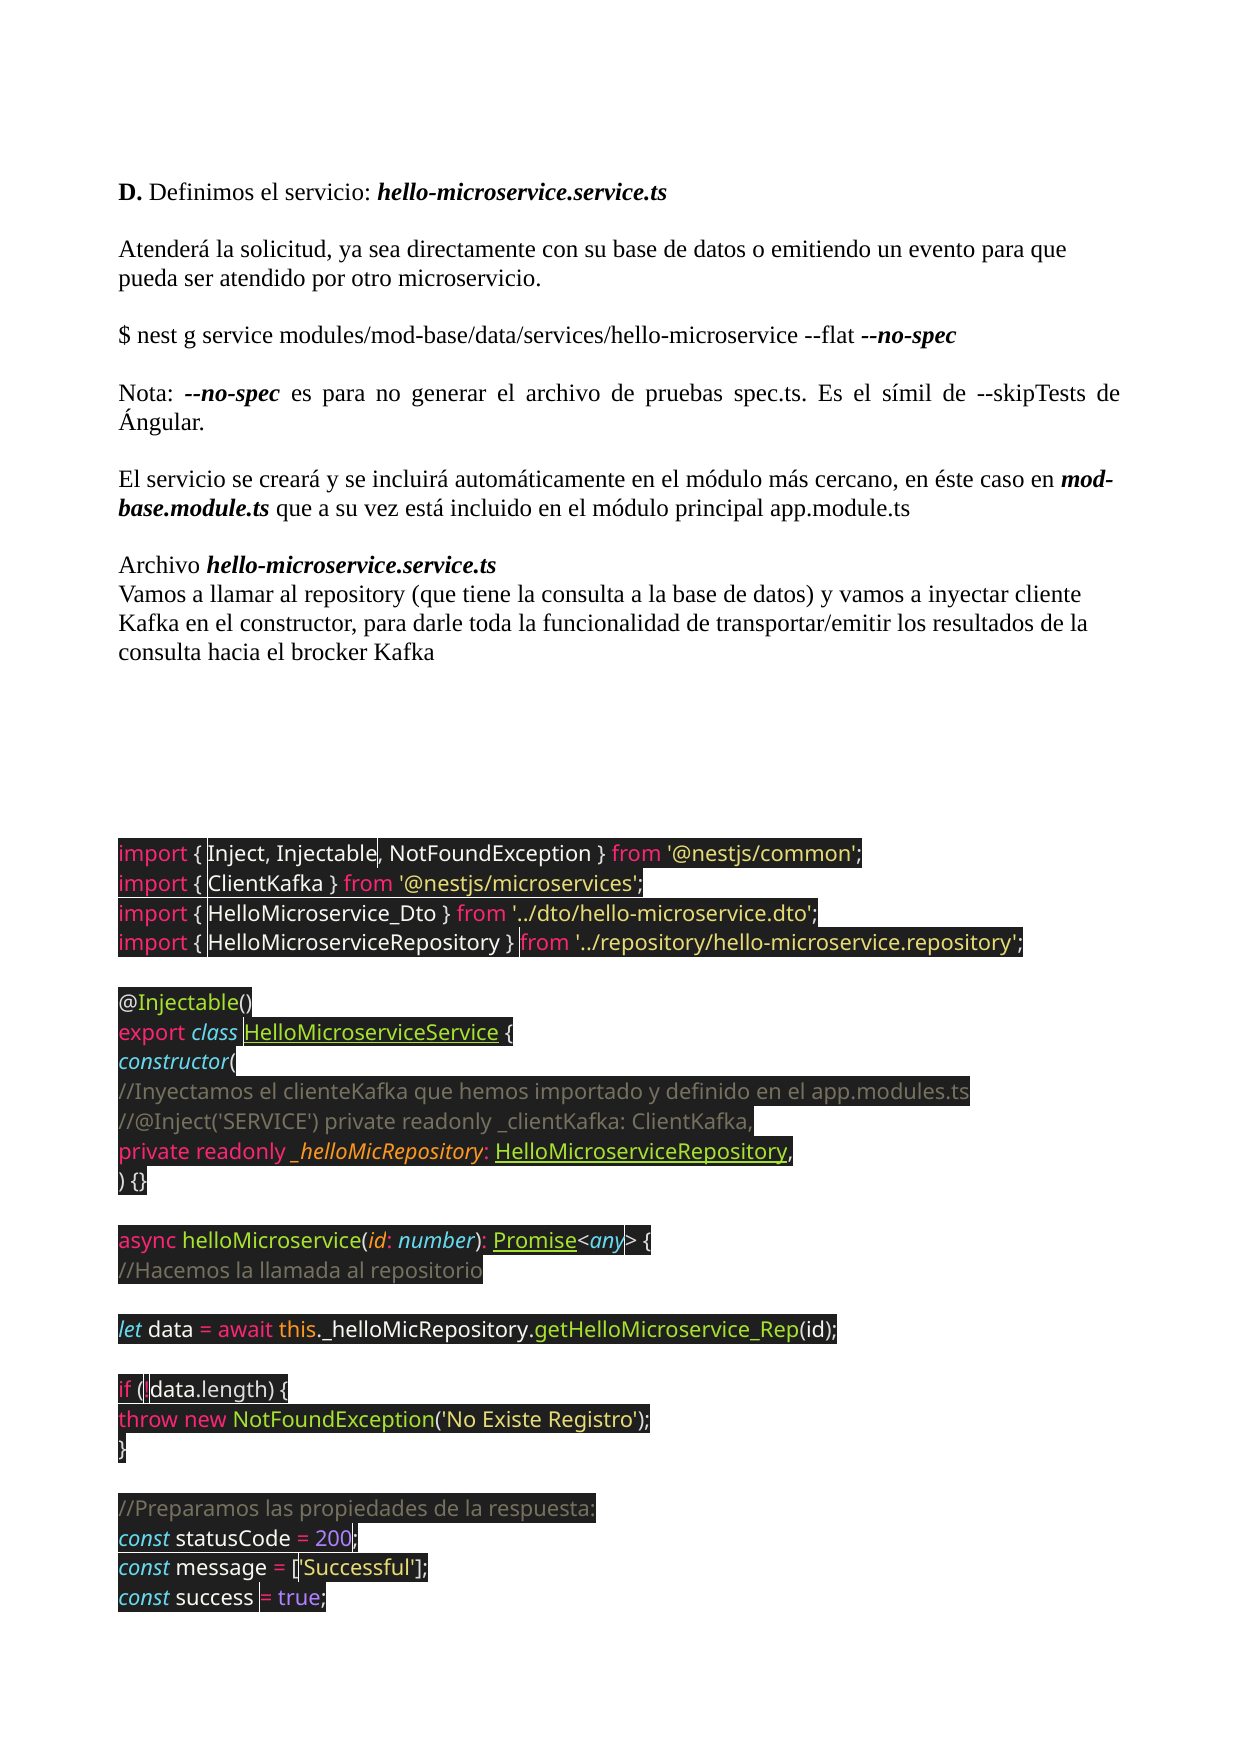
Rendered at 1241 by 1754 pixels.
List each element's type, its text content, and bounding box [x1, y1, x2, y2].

text } [118, 1433, 1122, 1463]
text import { HelloMicroserviceRepository } from '../repository/hello-microservice.repository'; [118, 927, 1122, 957]
text Atenderá la solicitud, ya sea directamente con su base de datos o emitiendo un evento para que pueda ser atendido por otro microservicio. [118, 234, 1122, 292]
text import { ClientKafka } from '@nestjs/microservices'; [118, 868, 1122, 897]
text constructor( [118, 1046, 1122, 1076]
text import { Inject, Injectable, NotFoundException } from '@nestjs/common'; [118, 838, 1122, 868]
text Vamos a llamar al repository (que tiene la consulta a la base de datos) y vamos a inyectar cliente Kafka en el constructor, para darle toda la funcionalidad de transportar/emitir los resultados de la consulta hacia el brocker Kafka [118, 579, 1122, 665]
text //Hacemos la llamada al repositorio [118, 1255, 1122, 1284]
text private readonly _helloMicRepository: HelloMicroserviceRepository, [118, 1136, 1122, 1166]
text //@Inject('SERVICE') private readonly _clientKafka: ClientKafka, [118, 1106, 1122, 1136]
text //Inyectamos el clienteKafka que hemos importado y definido en el app.modules.ts [118, 1076, 1122, 1106]
text $ nest g service modules/mod-base/data/services/hello-microservice --flat --no-spec [118, 320, 1122, 349]
text Archivo hello-microservice.service.ts [118, 550, 1122, 579]
text ) {} [118, 1166, 1122, 1195]
text const message = ['Successful']; [118, 1552, 1122, 1582]
text export class HelloMicroserviceService { [118, 1017, 1122, 1046]
text if (!data.length) { [118, 1374, 1122, 1403]
text let data = await this._helloMicRepository.getHelloMicroservice_Rep(id); [118, 1314, 1122, 1344]
text Nota: --no-spec es para no generar el archivo de pruebas spec.ts. Es el símil de --skipTests de Ángular. [118, 378, 1122, 435]
text throw new NotFoundException('No Existe Registro'); [118, 1403, 1122, 1433]
text const statusCode = 200; [118, 1523, 1122, 1552]
text El servicio se creará y se incluirá automáticamente en el módulo más cercano, en éste caso en mod-base.module.ts que a su vez está incluido en el módulo principal app.module.ts [118, 464, 1122, 522]
text import { HelloMicroservice_Dto } from '../dto/hello-microservice.dto'; [118, 897, 1122, 927]
text //Preparamos las propiedades de la respuesta: [118, 1493, 1122, 1523]
text D. Definimos el servicio: hello-microservice.service.ts [118, 177, 1122, 205]
text @Injectable() [118, 987, 1122, 1017]
text async helloMicroservice(id: number): Promise<any> { [118, 1225, 1122, 1255]
text const success = true; [118, 1582, 1122, 1612]
